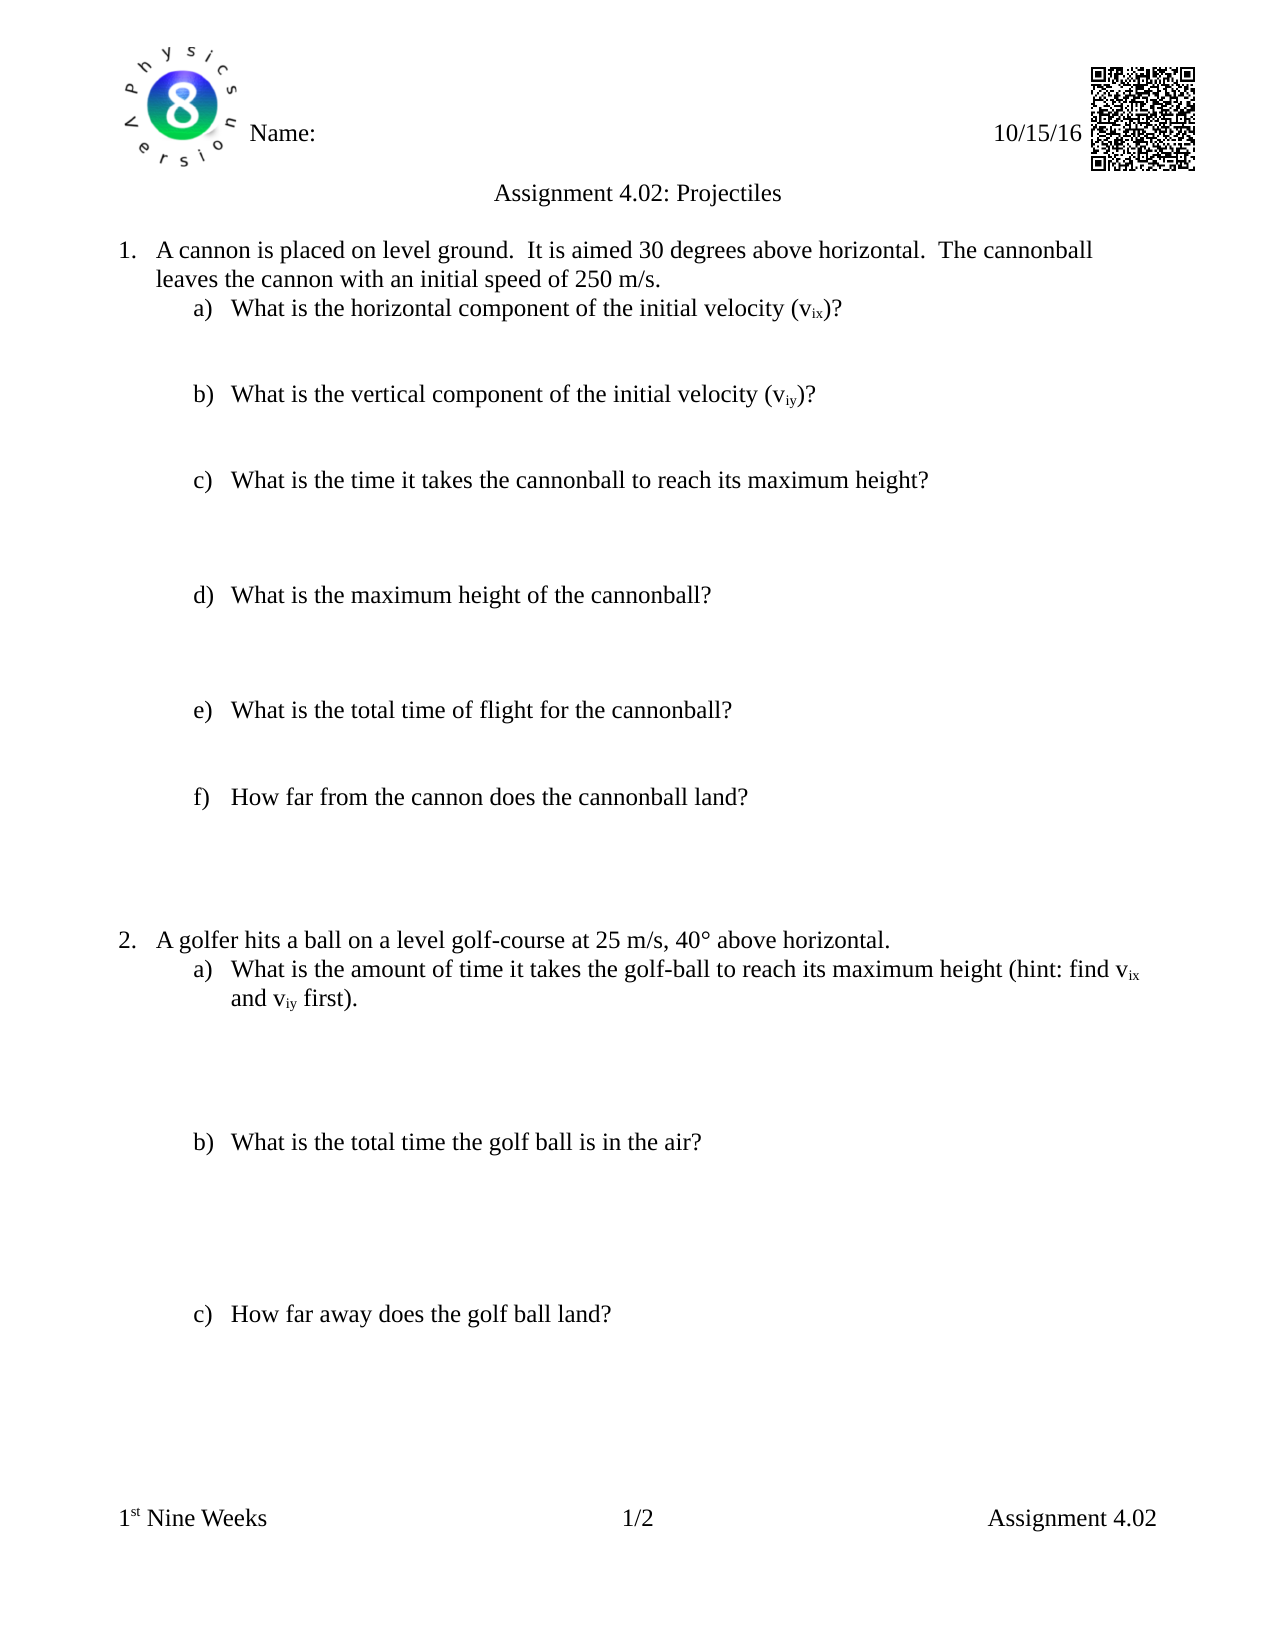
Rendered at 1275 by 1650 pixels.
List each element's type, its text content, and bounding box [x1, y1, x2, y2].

list What is the amount of time it takes the golf-ball to reach its maximum height (hint: find vix and viy first). [193, 954, 1157, 1012]
picture [124, 47, 237, 167]
list What is the vertical component of the initial velocity (viy)? [193, 379, 1157, 408]
list What is the total time of flight for the cannonball? [193, 696, 1157, 724]
list A golfer hits a ball on a level golf-course at 25 m/s, 40° above horizontal. [118, 926, 1157, 954]
text Assignment 4.02: Projectiles [118, 176, 1157, 207]
list What is the time it takes the cannonball to reach its maximum height? [193, 466, 1157, 494]
list What is the maximum height of the cannonball? [193, 581, 1157, 609]
list What is the horizontal component of the initial velocity (vix)? [193, 293, 1157, 322]
list What is the total time the golf ball is in the air? [193, 1127, 1157, 1156]
list How far away does the golf ball land? [193, 1299, 1157, 1328]
picture [1082, 58, 1203, 179]
list How far from the cannon does the cannonball land? [193, 782, 1157, 811]
list A cannon is placed on level ground. It is aimed 30 degrees above horizontal. The cannonball leaves the cannon with an initial speed of 250 m/s. [118, 236, 1157, 293]
